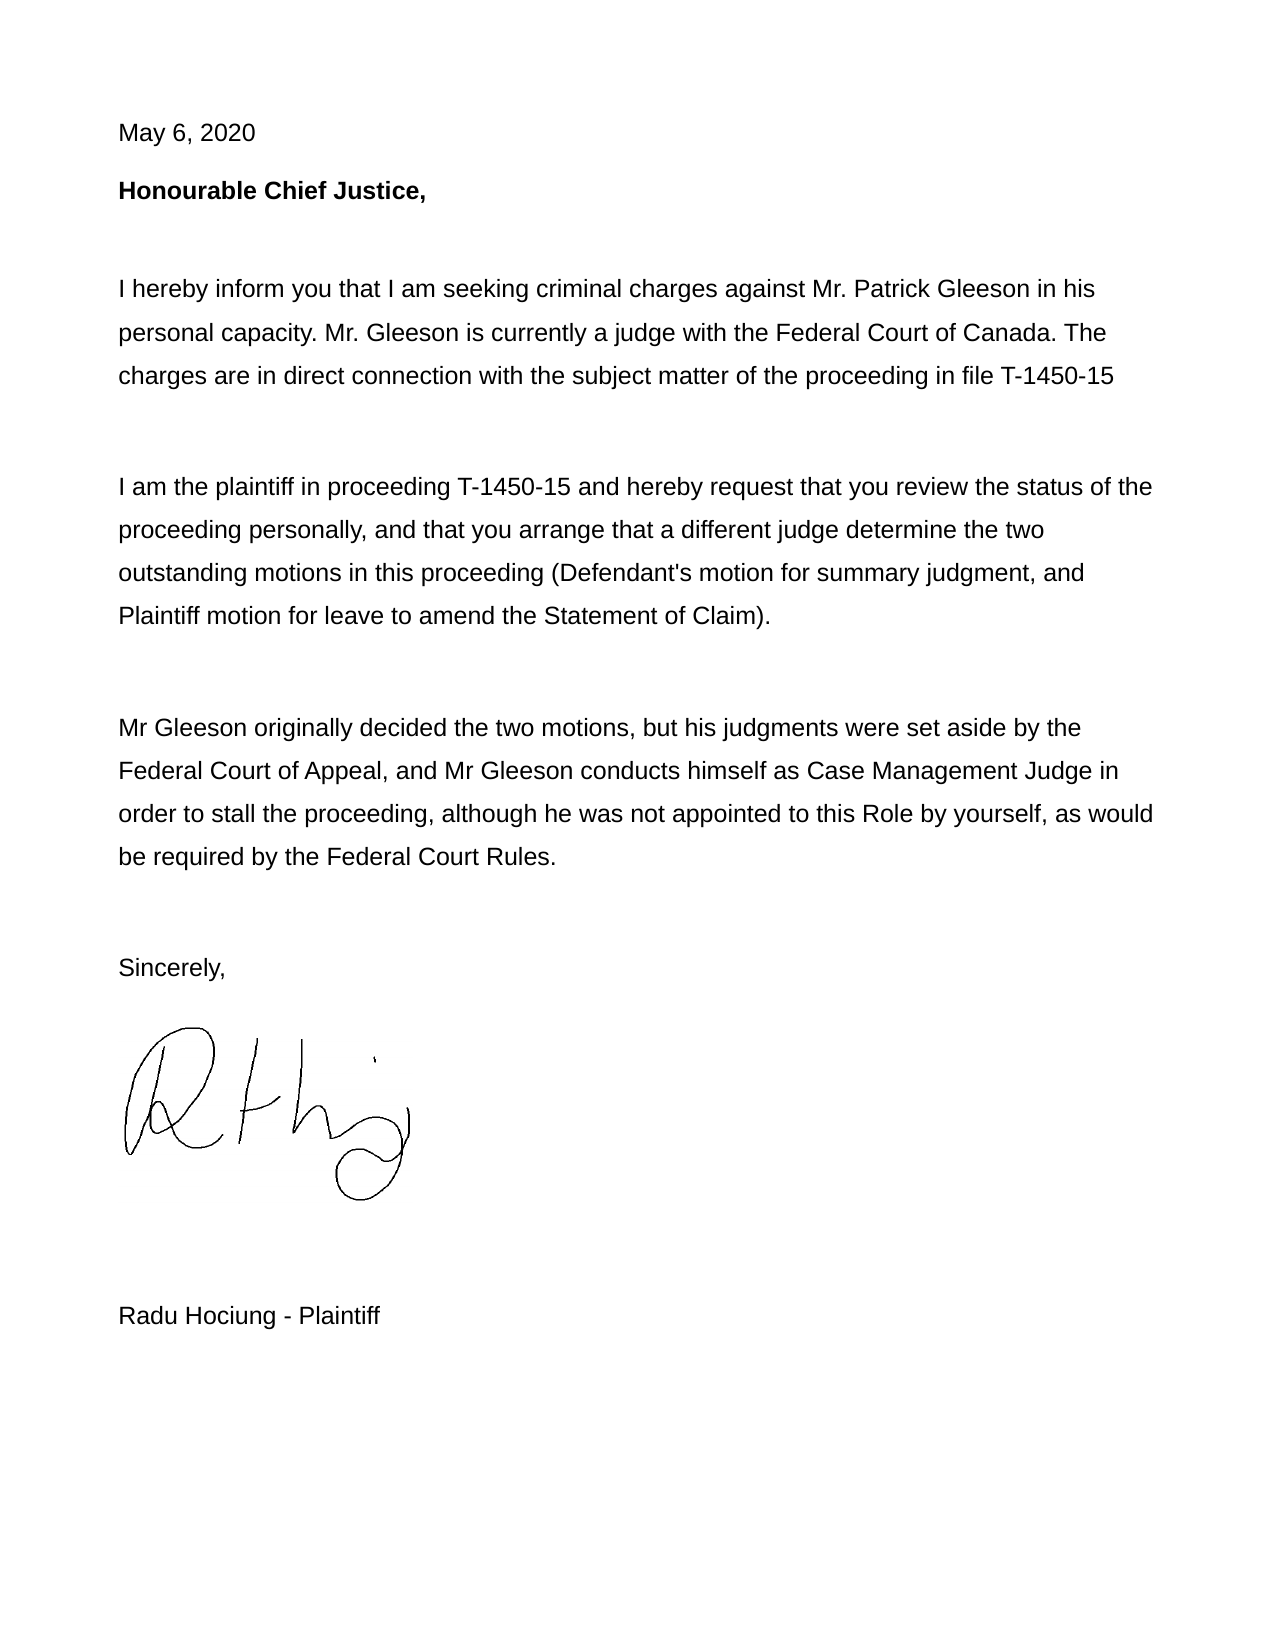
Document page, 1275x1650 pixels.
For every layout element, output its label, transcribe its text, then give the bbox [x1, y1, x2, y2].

picture [118, 1025, 414, 1203]
text Radu Hociung - Plaintiff [118, 1301, 1157, 1330]
text Sincerely, [118, 953, 1157, 982]
text Honourable Chief Justice, [118, 176, 1157, 204]
text Mr Gleeson originally decided the two motions, but his judgments were set aside by the Federal Court of Appeal, and Mr Gleeson conducts himself as Case Management Judge in order to stall the proceeding, although he was not appointed to this Role by yourself, as would be required by the Federal Court Rules. [118, 712, 1157, 871]
text May 6, 2020 [118, 118, 1157, 147]
text I hereby inform you that I am seeking criminal charges against Mr. Patrick Gleeson in his personal capacity. Mr. Gleeson is currently a judge with the Federal Court of Canada. The charges are in direct connection with the subject matter of the proceeding in file T-1450-15 [118, 274, 1157, 389]
text I am the plaintiff in proceeding T-1450-15 and hereby request that you review the status of the proceeding personally, and that you arrange that a different judge determine the two outstanding motions in this proceeding (Defendant's motion for summary judgment, and Plaintiff motion for leave to amend the Statement of Claim). [118, 472, 1157, 630]
